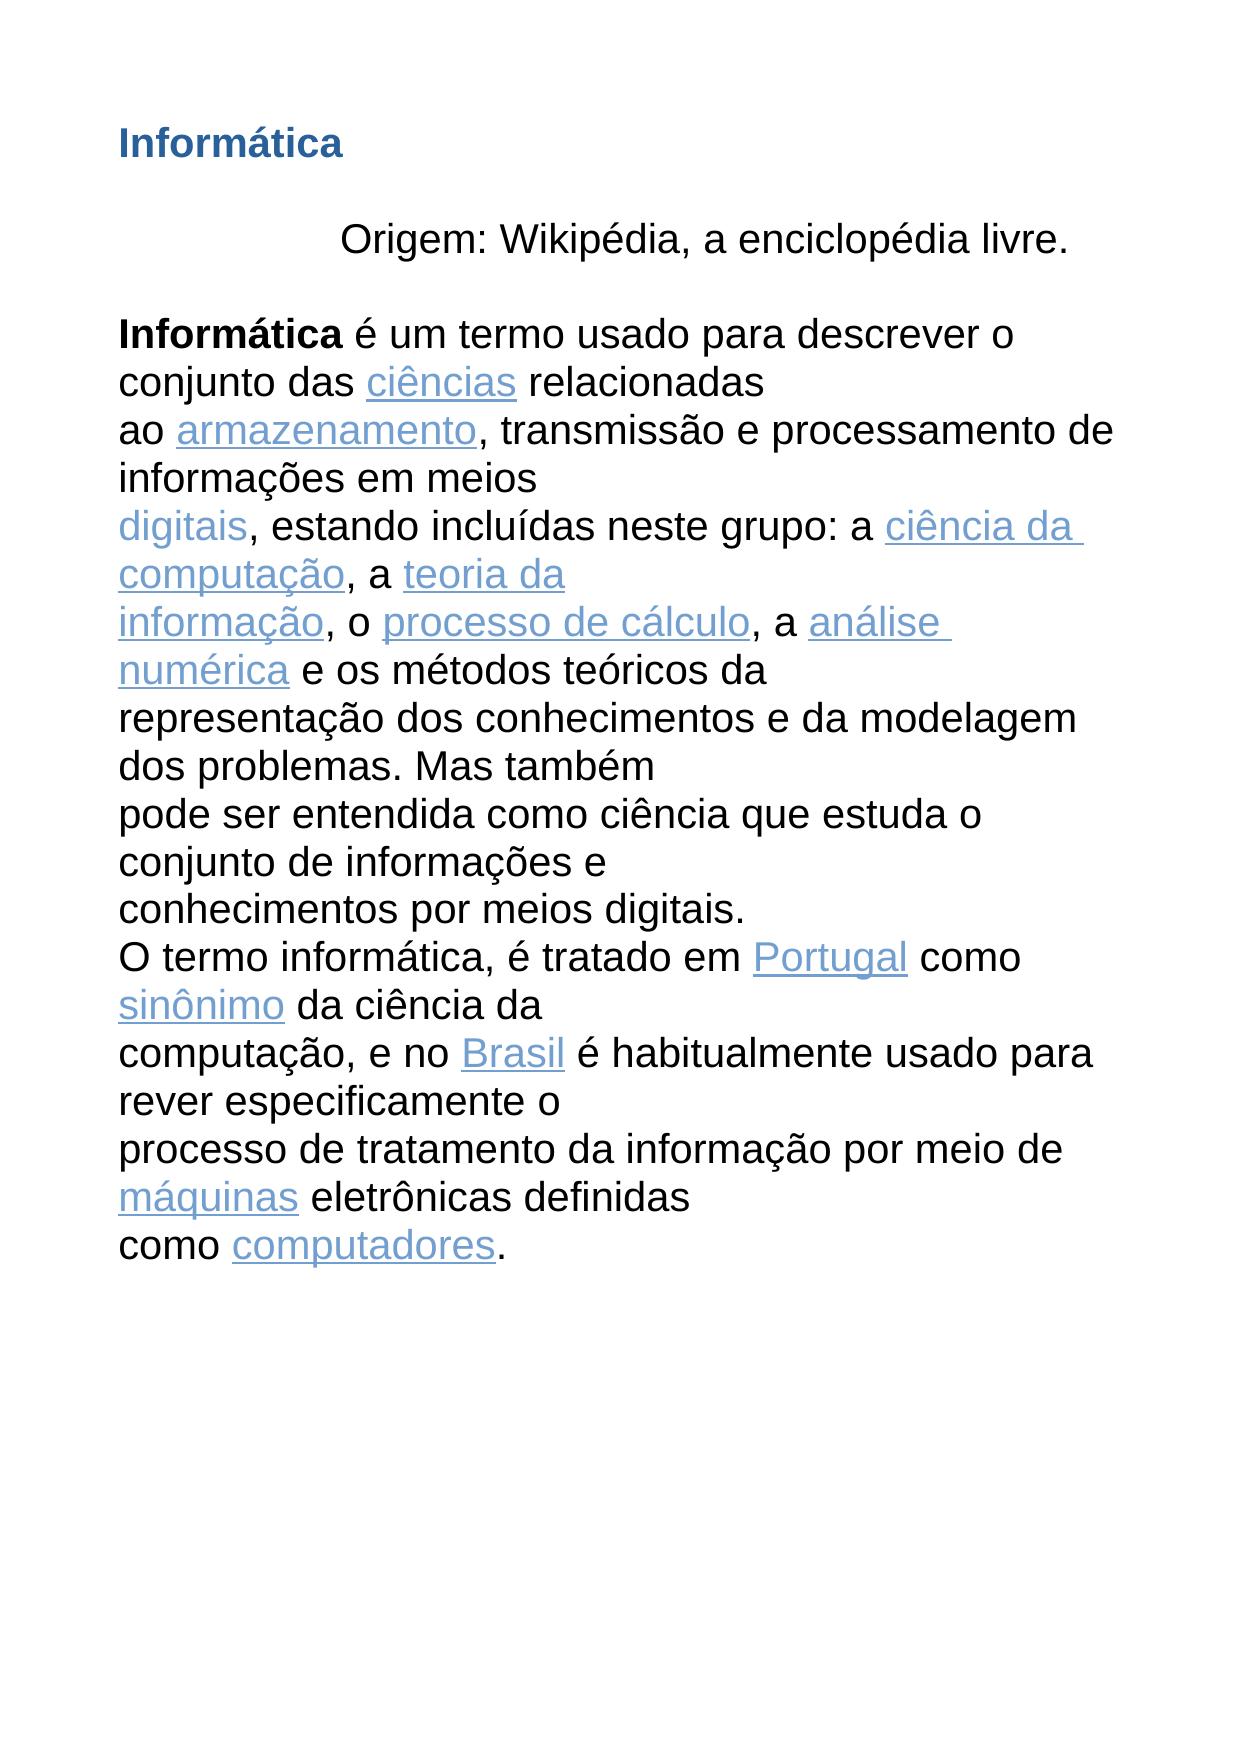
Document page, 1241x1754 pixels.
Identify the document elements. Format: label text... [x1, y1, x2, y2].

text Informática é um termo usado para descrever o conjunto das ciências relacionadas ao armazenamento, transmissão e processamento de informações em meios digitais, estando incluídas neste grupo: a ciência da computação, a teoria da informação, o processo de cálculo, a análise numérica e os métodos teóricos da representação dos conhecimentos e da modelagem dos problemas. Mas também pode ser entendida como ciência que estuda o conjunto de informações e conhecimentos por meios digitais. O termo informática, é tratado em Portugal como sinônimo da ciência da computação, e no Brasil é habitualmente usado para rever especificamente o processo de tratamento da informação por meio de máquinas eletrônicas definidas como computadores. [118, 262, 1122, 1268]
text Origem: Wikipédia, a enciclopédia livre. [340, 166, 1122, 262]
text Informática [118, 118, 1122, 166]
